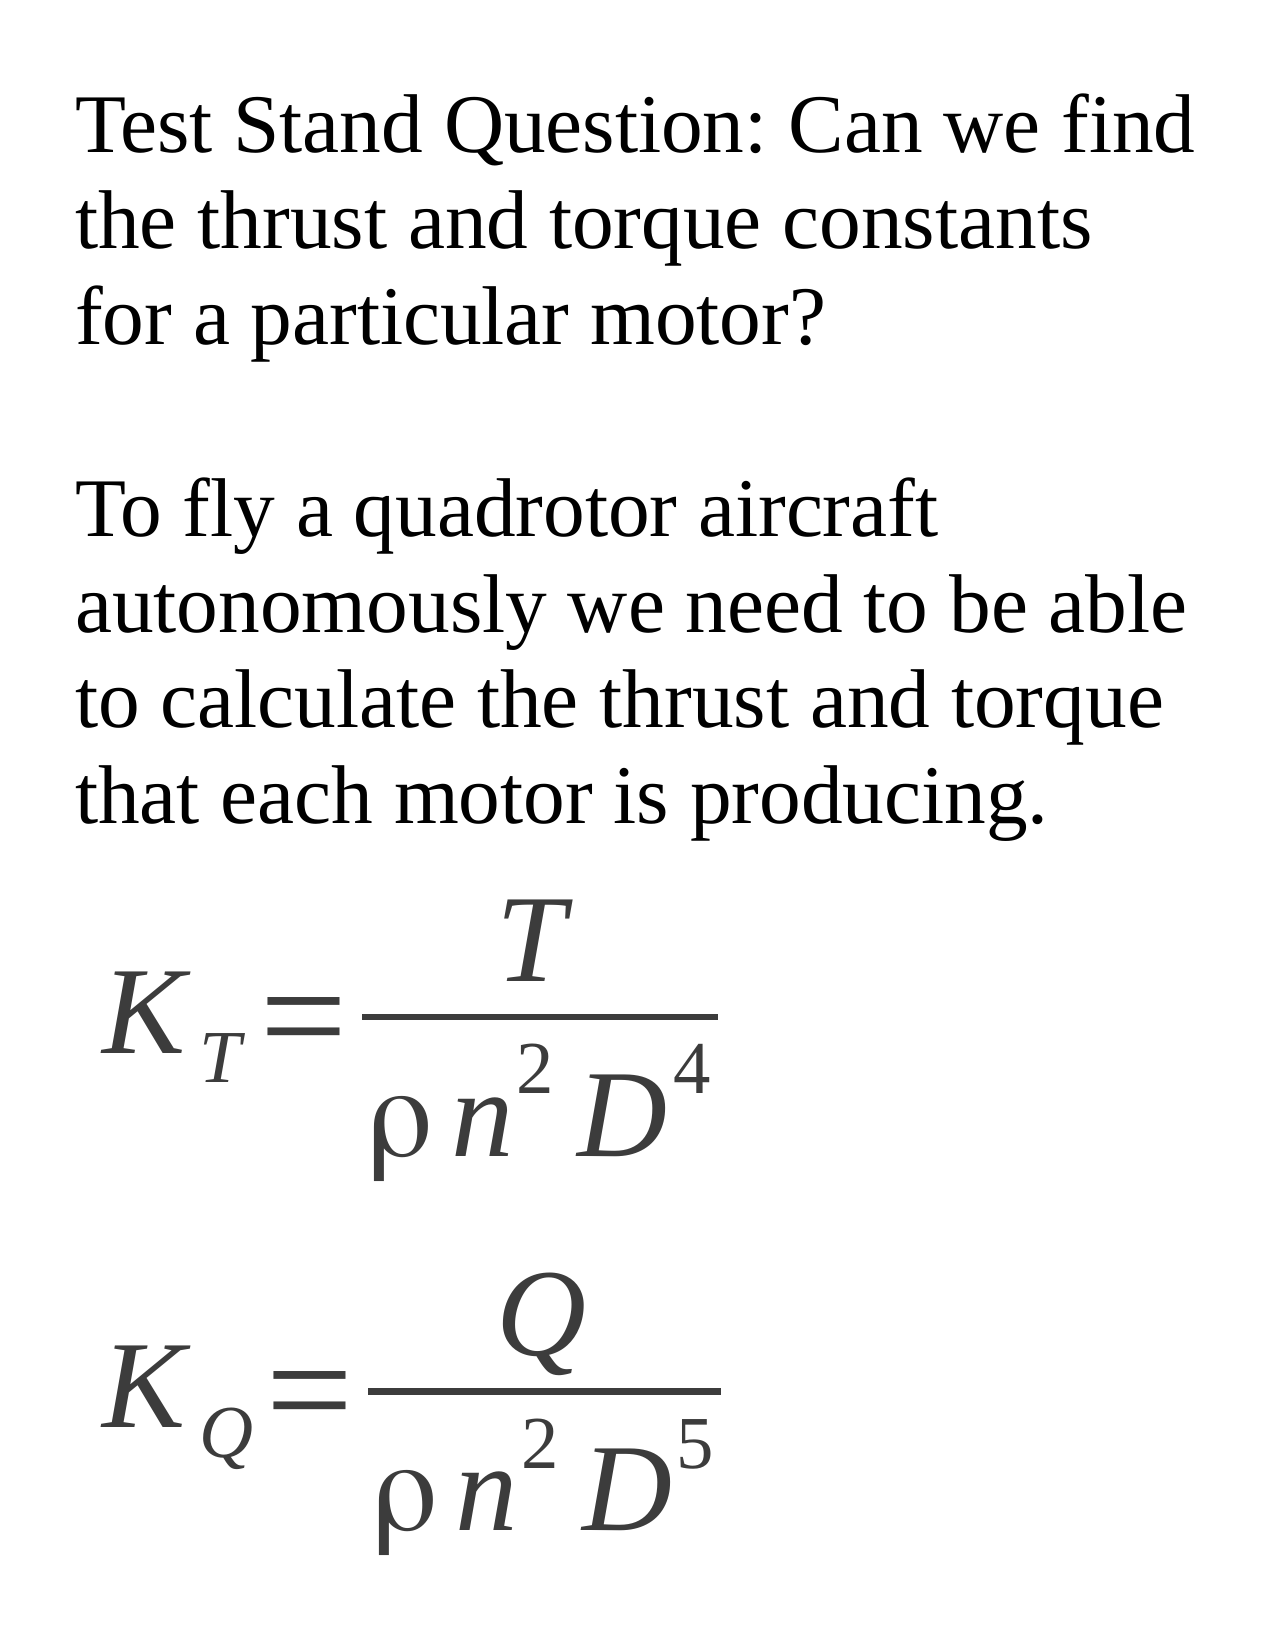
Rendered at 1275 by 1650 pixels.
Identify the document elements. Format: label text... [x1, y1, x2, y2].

text To fly a quadrotor aircraft autonomously we need to be able to calculate the thrust and torque that each motor is producing. [75, 458, 1200, 842]
text Test Stand Question: Can we find the thrust and torque constants for a particular motor? [75, 75, 1200, 362]
